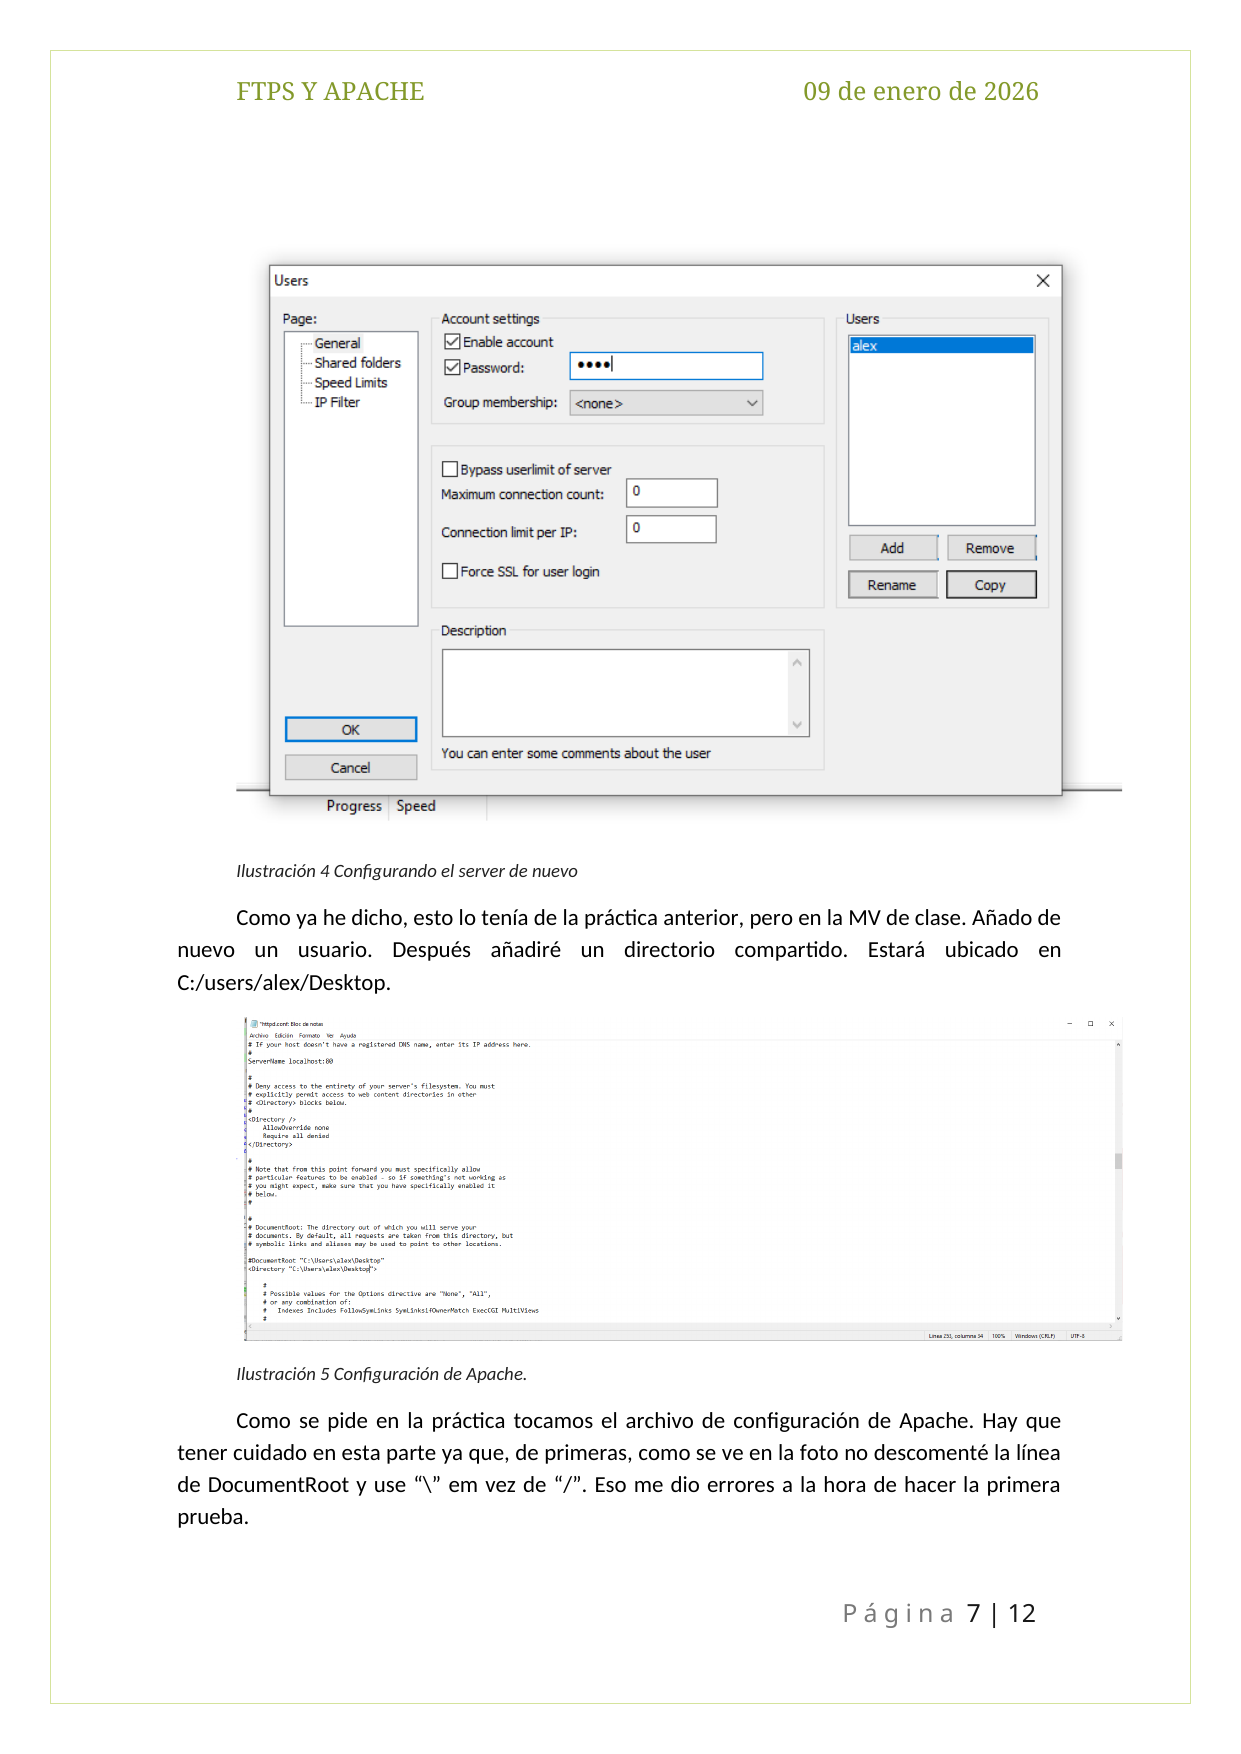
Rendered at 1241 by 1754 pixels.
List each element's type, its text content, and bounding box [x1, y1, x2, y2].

text Como se pide en la práctica tocamos el archivo de configuración de Apache. Hay que tener cuidado en esta parte ya que, de primeras, como se ve en la foto no descomenté la línea de DocumentRoot y use “\” em vez de “/”. Eso me dio errores a la hora de hacer la primera prueba. [177, 1406, 1063, 1531]
text Como ya he dicho, esto lo tenía de la práctica anterior, pero en la MV de clase. Añado de nuevo un usuario. Después añadiré un directorio compartido. Estará ubicado en C:/users/alex/Desktop. [177, 903, 1063, 996]
text Ilustración 4 Configurando el server de nuevo [177, 860, 1063, 883]
text Ilustración 5 Configuración de Apache. [177, 1362, 1063, 1385]
